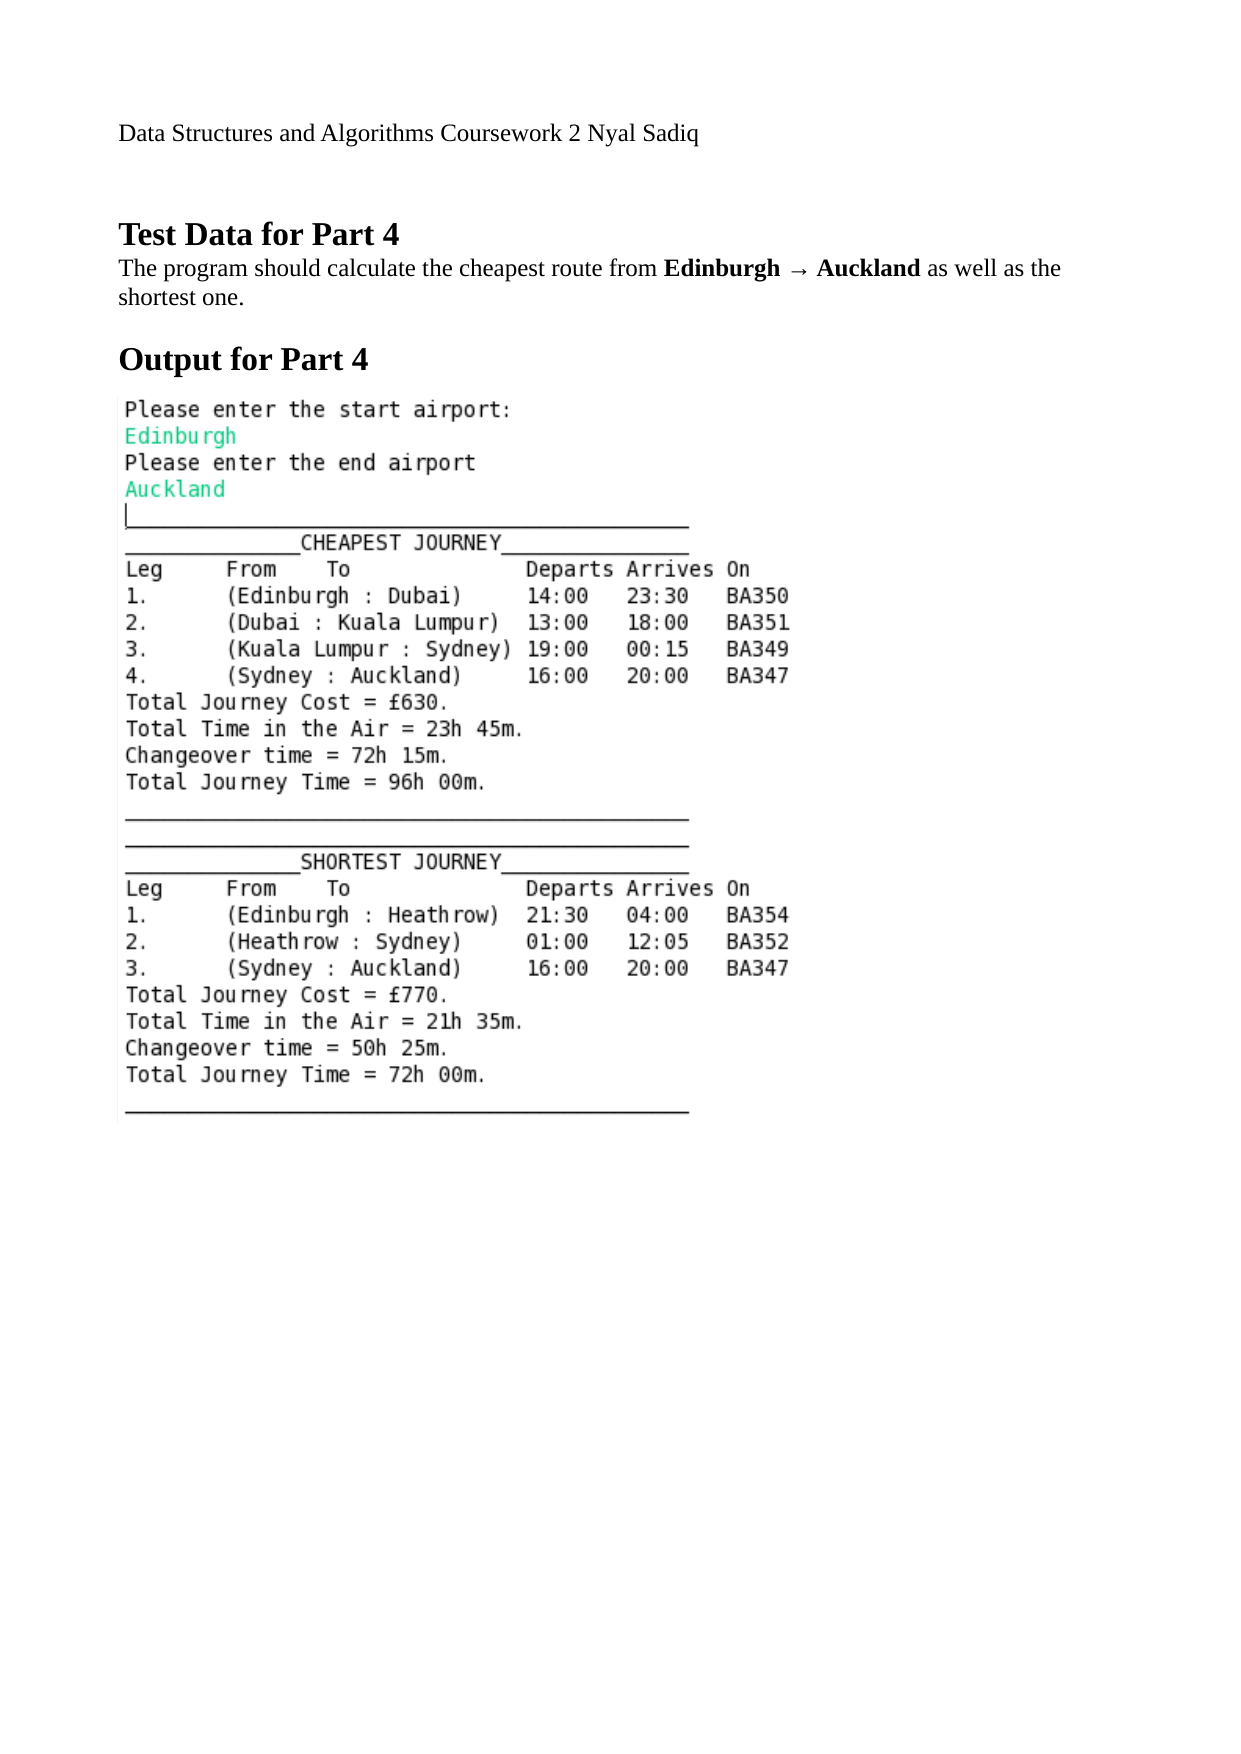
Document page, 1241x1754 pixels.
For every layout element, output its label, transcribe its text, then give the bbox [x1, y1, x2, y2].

picture [117, 397, 799, 1123]
text Output for Part 4 [118, 339, 1122, 378]
text The program should calculate the cheapest route from Edinburgh → Auckland as well as the shortest one. [118, 253, 1122, 311]
text Test Data for Part 4 [118, 215, 1122, 253]
